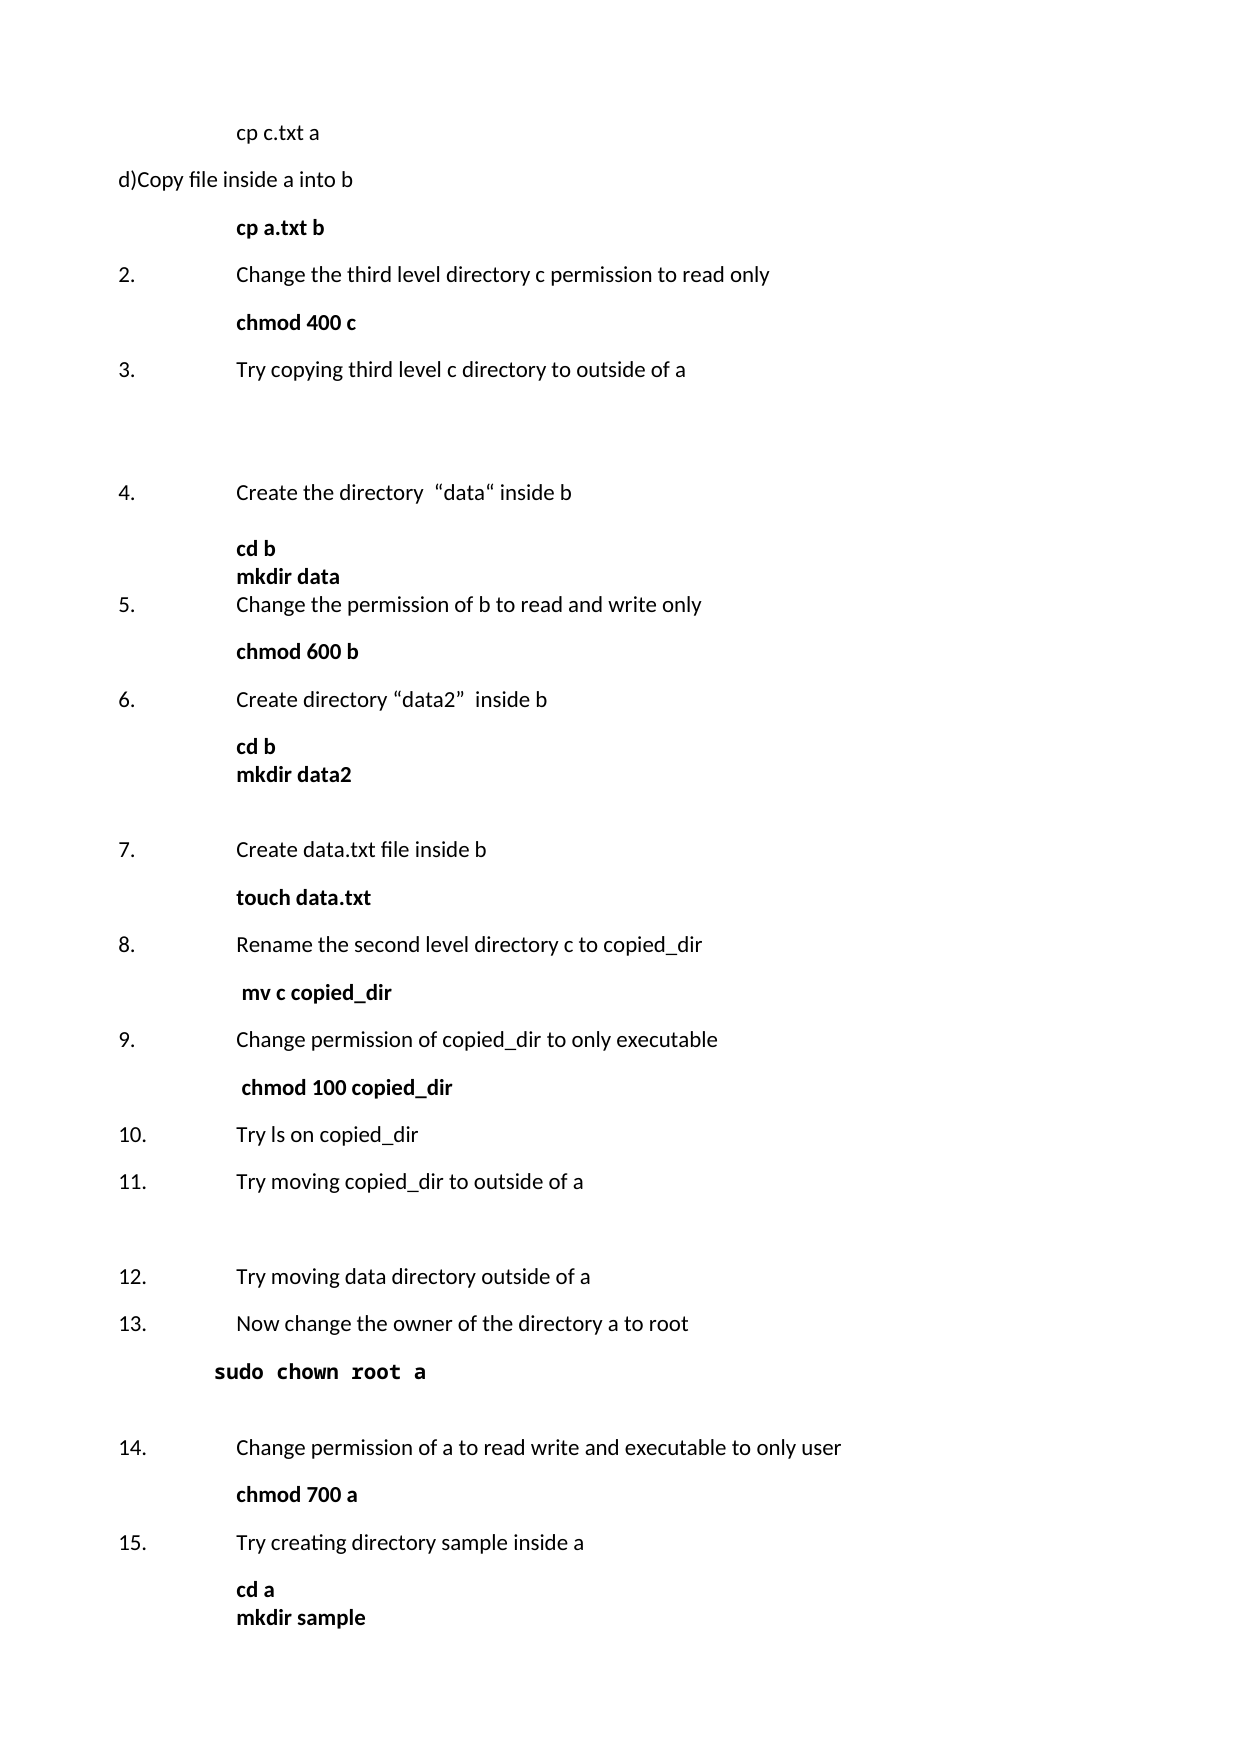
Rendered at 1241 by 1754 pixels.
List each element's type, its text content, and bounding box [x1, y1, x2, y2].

text 15. Try creating directory sample inside a [118, 1528, 1122, 1556]
text sudo chown root a [118, 1357, 1122, 1386]
text 10. Try ls on copied_dir [118, 1120, 1122, 1148]
text mv c copied_dir [118, 978, 1122, 1006]
text 8. Rename the second level directory c to copied_dir [118, 930, 1122, 958]
text cd a [118, 1575, 1122, 1603]
text chmod 700 a [118, 1480, 1122, 1508]
text 12. Try moving data directory outside of a [118, 1262, 1122, 1290]
text cp c.txt a [118, 118, 1122, 146]
text 4. Create the directory “data“ inside b [118, 478, 1122, 506]
text mkdir sample [118, 1603, 1122, 1631]
text 9. Change permission of copied_dir to only executable [118, 1025, 1122, 1053]
text cd b [118, 732, 1122, 760]
text chmod 100 copied_dir [118, 1073, 1122, 1101]
text 5. Change the permission of b to read and write only [118, 590, 1122, 618]
text chmod 400 c [118, 308, 1122, 336]
text chmod 600 b [118, 637, 1122, 665]
text 3. Try copying third level c directory to outside of a [118, 355, 1122, 383]
text mkdir data2 [118, 760, 1122, 788]
text d)Copy file inside a into b [118, 166, 1122, 193]
text 11. Try moving copied_dir to outside of a [118, 1167, 1122, 1195]
text 7. Create data.txt file inside b [118, 836, 1122, 864]
text 13. Now change the owner of the directory a to root [118, 1309, 1122, 1338]
text cp a.txt b [118, 213, 1122, 241]
text mkdir data [118, 562, 1122, 590]
text 6. Create directory “data2” inside b [118, 685, 1122, 713]
text 2. Change the third level directory c permission to read only [118, 260, 1122, 288]
text touch data.txt [118, 883, 1122, 911]
text 14. Change permission of a to read write and executable to only user [118, 1433, 1122, 1461]
text cd b [118, 534, 1122, 562]
